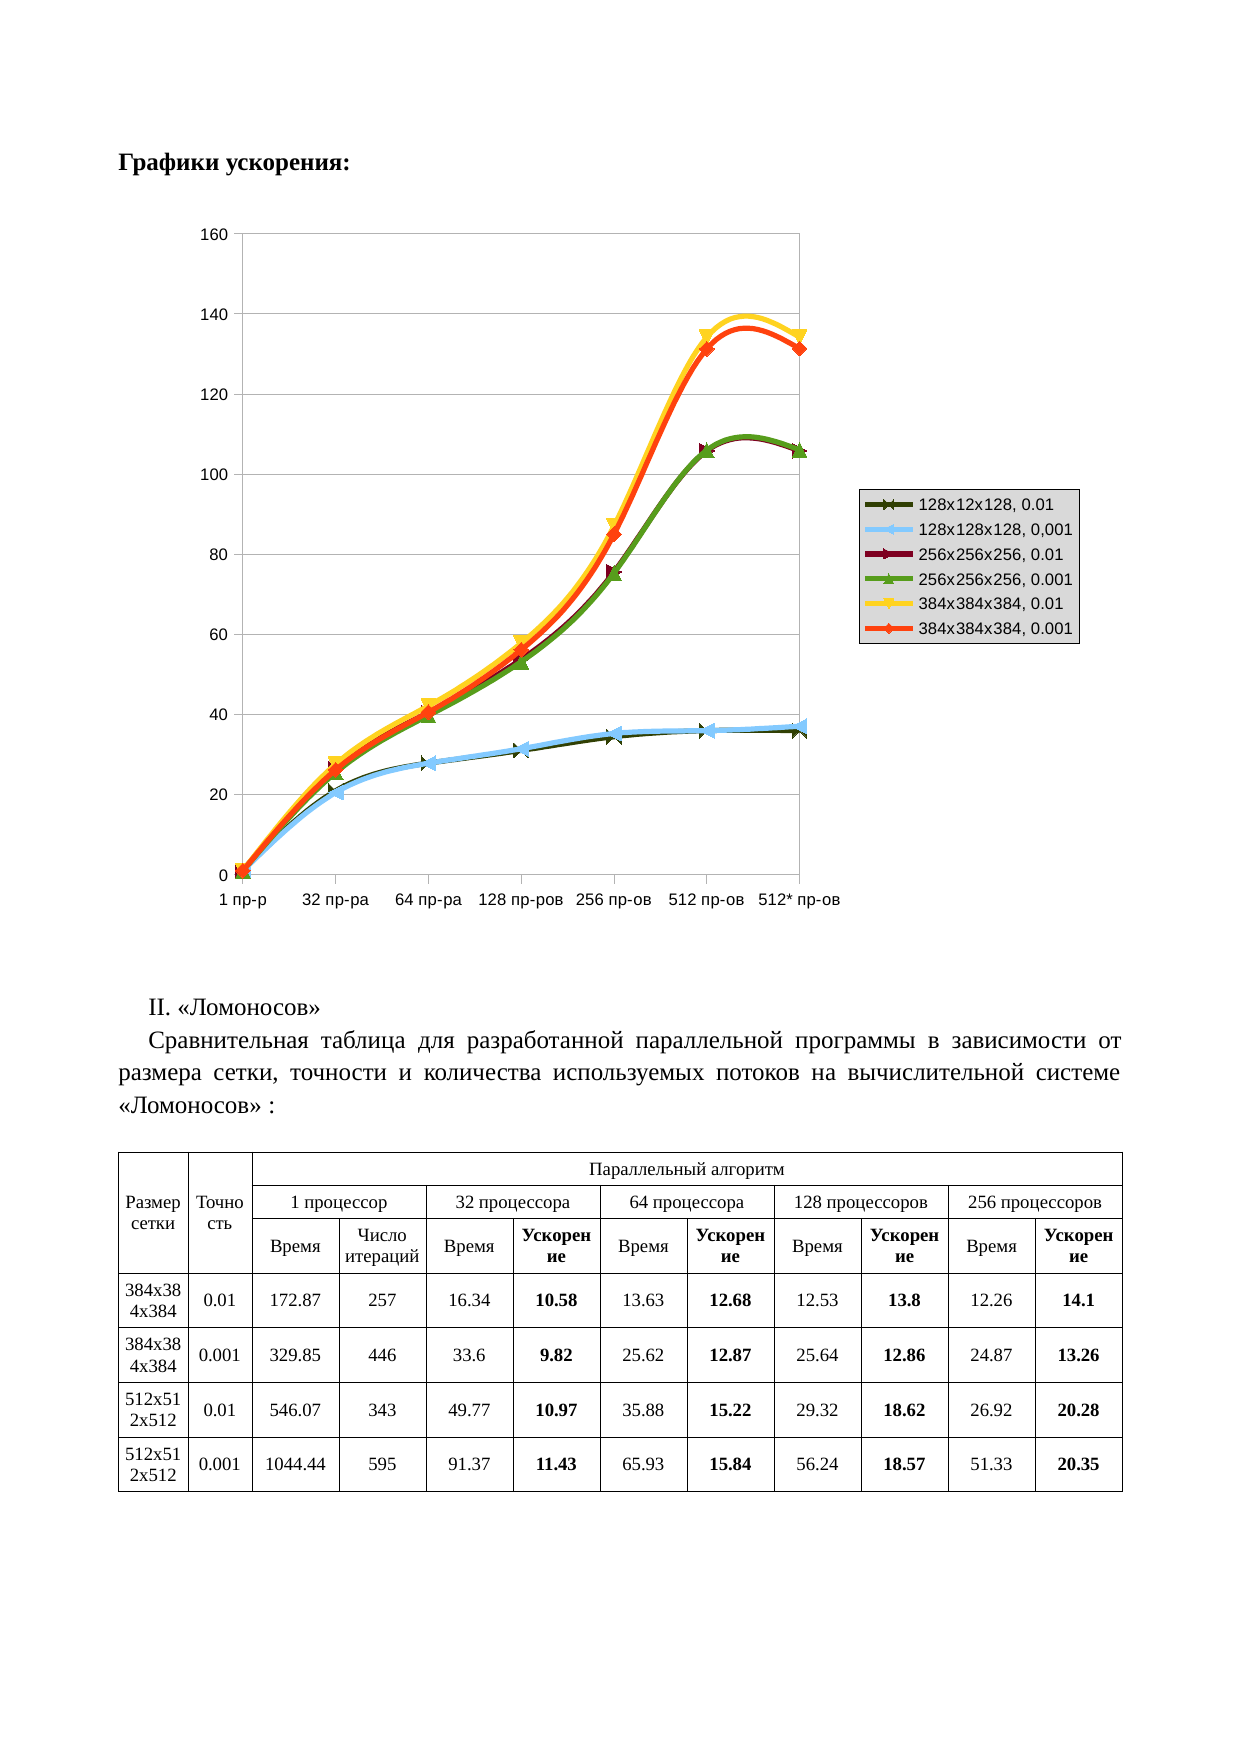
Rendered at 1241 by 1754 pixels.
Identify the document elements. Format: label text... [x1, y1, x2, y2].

table_cell 172,87 [253, 1274, 339, 1327]
table_cell 343 [340, 1383, 426, 1437]
table_cell 12,86 [862, 1328, 948, 1382]
table_cell 18,57 [862, 1438, 948, 1491]
table_cell Число итераций [340, 1219, 426, 1273]
table_cell 15,84 [688, 1438, 774, 1491]
table_cell 13,63 [601, 1274, 687, 1327]
table_cell Время [775, 1219, 861, 1273]
table_cell 546,07 [253, 1383, 339, 1437]
text Графики ускорения: [118, 147, 1122, 176]
table_cell 13,8 [862, 1274, 948, 1327]
table_cell 18,62 [862, 1383, 948, 1437]
table_cell 25,64 [775, 1328, 861, 1382]
table_header Размер сетки [119, 1153, 188, 1273]
table_cell 20,35 [1036, 1438, 1122, 1491]
table_cell 29,32 [775, 1383, 861, 1437]
table_cell 329,85 [253, 1328, 339, 1382]
table_cell 14,1 [1036, 1274, 1122, 1327]
table_cell 20,28 [1036, 1383, 1122, 1437]
table_cell Ускорение [1036, 1219, 1122, 1273]
table_cell 65,93 [601, 1438, 687, 1491]
table_cell 51,33 [949, 1438, 1035, 1491]
table_cell 1044,44 [253, 1438, 339, 1491]
table_cell 12,87 [688, 1328, 774, 1382]
table_cell 26,92 [949, 1383, 1035, 1437]
text Сравнительная таблица для разработанной параллельной программы в зависимости от размера сетки, точности и количества используемых потоков на вычислительной системе «Ломоносов» : [118, 1025, 1122, 1119]
table_cell 25,62 [601, 1328, 687, 1382]
table_cell 384х384х384 [119, 1328, 188, 1382]
table_cell 32 процессора [427, 1186, 600, 1218]
table_cell Ускорение [688, 1219, 774, 1273]
table_cell Время [601, 1219, 687, 1273]
table_cell 0.01 [189, 1274, 252, 1327]
text II. «Ломоносов» [118, 992, 1122, 1021]
table_cell 128 процессоров [775, 1186, 948, 1218]
table_header Точность [189, 1153, 252, 1273]
table_cell 384х384х384 [119, 1274, 188, 1327]
table_cell 13,26 [1036, 1328, 1122, 1382]
table_cell 10,58 [514, 1274, 600, 1327]
table_cell 512x512x512 [119, 1383, 188, 1437]
table_cell 16,34 [427, 1274, 513, 1327]
table_cell 12,26 [949, 1274, 1035, 1327]
table_cell 12,53 [775, 1274, 861, 1327]
table_cell 12,68 [688, 1274, 774, 1327]
table_cell 15,22 [688, 1383, 774, 1437]
table_cell 91,37 [427, 1438, 513, 1491]
table_cell Время [427, 1219, 513, 1273]
table_cell 9,82 [514, 1328, 600, 1382]
table_cell 595 [340, 1438, 426, 1491]
table_cell Время [949, 1219, 1035, 1273]
table_cell 0.01 [189, 1383, 252, 1437]
table_cell 10,97 [514, 1383, 600, 1437]
table_cell 446 [340, 1328, 426, 1382]
table_cell 0.001 [189, 1438, 252, 1491]
table_cell 35,88 [601, 1383, 687, 1437]
table_cell 256 процессоров [949, 1186, 1122, 1218]
table_cell 0.001 [189, 1328, 252, 1382]
table_cell 512x512x512 [119, 1438, 188, 1491]
table_cell 257 [340, 1274, 426, 1327]
table_cell 56,24 [775, 1438, 861, 1491]
table_cell Ускорение [862, 1219, 948, 1273]
table_cell 33,6 [427, 1328, 513, 1382]
table_cell 1 процессор [253, 1186, 426, 1218]
table_cell 24,87 [949, 1328, 1035, 1382]
table_cell 64 процессора [601, 1186, 774, 1218]
table_cell Время [253, 1219, 339, 1273]
table_cell 49,77 [427, 1383, 513, 1437]
table_cell 11,43 [514, 1438, 600, 1491]
table_cell Ускорение [514, 1219, 600, 1273]
table_header Параллельный алгоритм [253, 1153, 1122, 1185]
